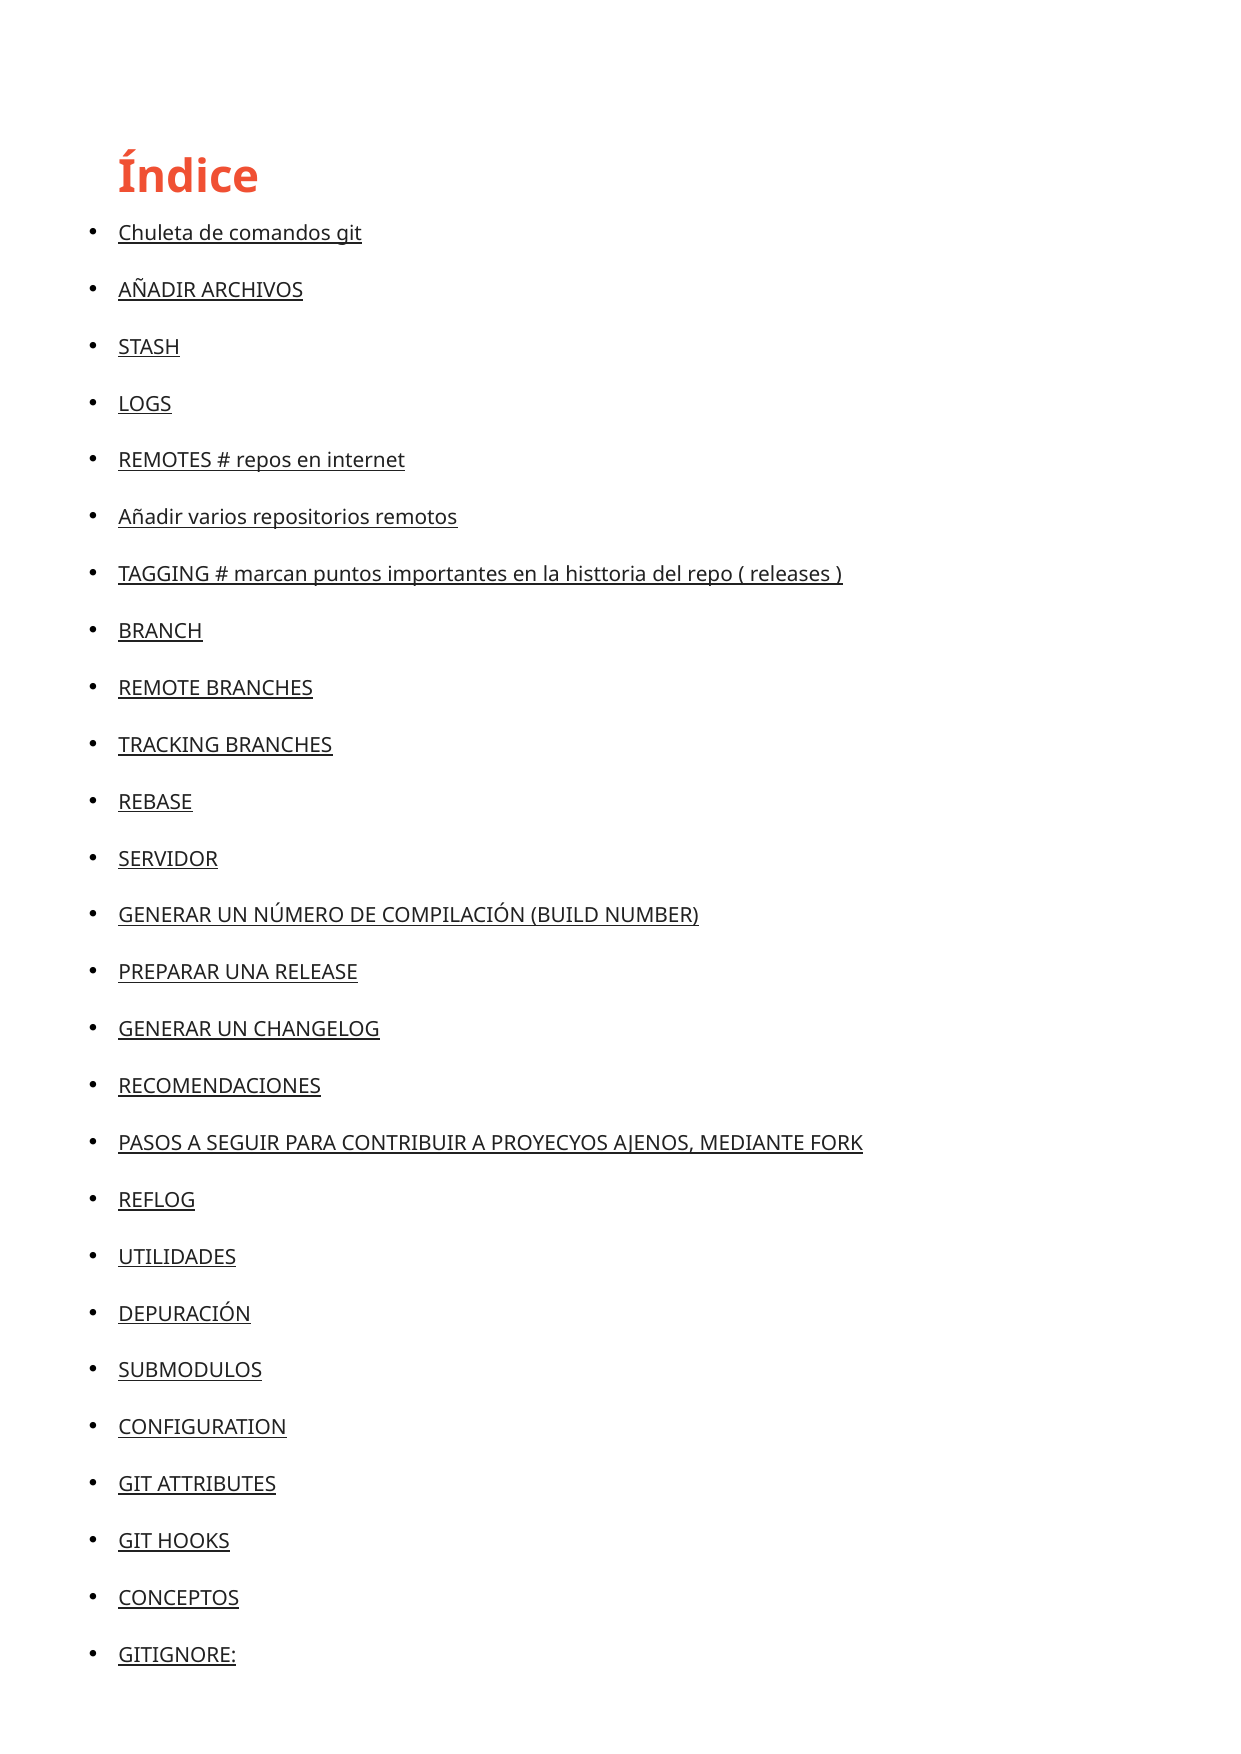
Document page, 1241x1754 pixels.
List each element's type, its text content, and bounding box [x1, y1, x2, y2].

list RECOMENDACIONES [118, 1071, 1122, 1099]
list Chuleta de comandos git [118, 218, 1122, 246]
list REMOTE BRANCHES [118, 673, 1122, 701]
list SERVIDOR [118, 844, 1122, 872]
list GENERAR UN NÚMERO DE COMPILACIÓN (BUILD NUMBER) [118, 901, 1122, 929]
list DEPURACIÓN [118, 1299, 1122, 1327]
list STASH [118, 332, 1122, 360]
list PREPARAR UNA RELEASE [118, 957, 1122, 986]
list UTILIDADES [118, 1242, 1122, 1270]
list SUBMODULOS [118, 1356, 1122, 1384]
list REMOTES # repos en internet [118, 446, 1122, 474]
list GENERAR UN CHANGELOG [118, 1014, 1122, 1043]
list GIT HOOKS [118, 1526, 1122, 1554]
list REFLOG [118, 1185, 1122, 1213]
list CONFIGURATION [118, 1412, 1122, 1441]
list GITIGNORE: [118, 1640, 1122, 1668]
subtitle Índice [118, 143, 1122, 206]
list CONCEPTOS [118, 1583, 1122, 1611]
list TRACKING BRANCHES [118, 730, 1122, 758]
list PASOS A SEGUIR PARA CONTRIBUIR A PROYECYOS AJENOS, MEDIANTE FORK [118, 1128, 1122, 1156]
list TAGGING # marcan puntos importantes en la histtoria del repo ( releases ) [118, 559, 1122, 588]
list Añadir varios repositorios remotos [118, 502, 1122, 531]
list GIT ATTRIBUTES [118, 1469, 1122, 1498]
list BRANCH [118, 616, 1122, 644]
list REBASE [118, 787, 1122, 815]
list AÑADIR ARCHIVOS [118, 275, 1122, 303]
list LOGS [118, 389, 1122, 417]
